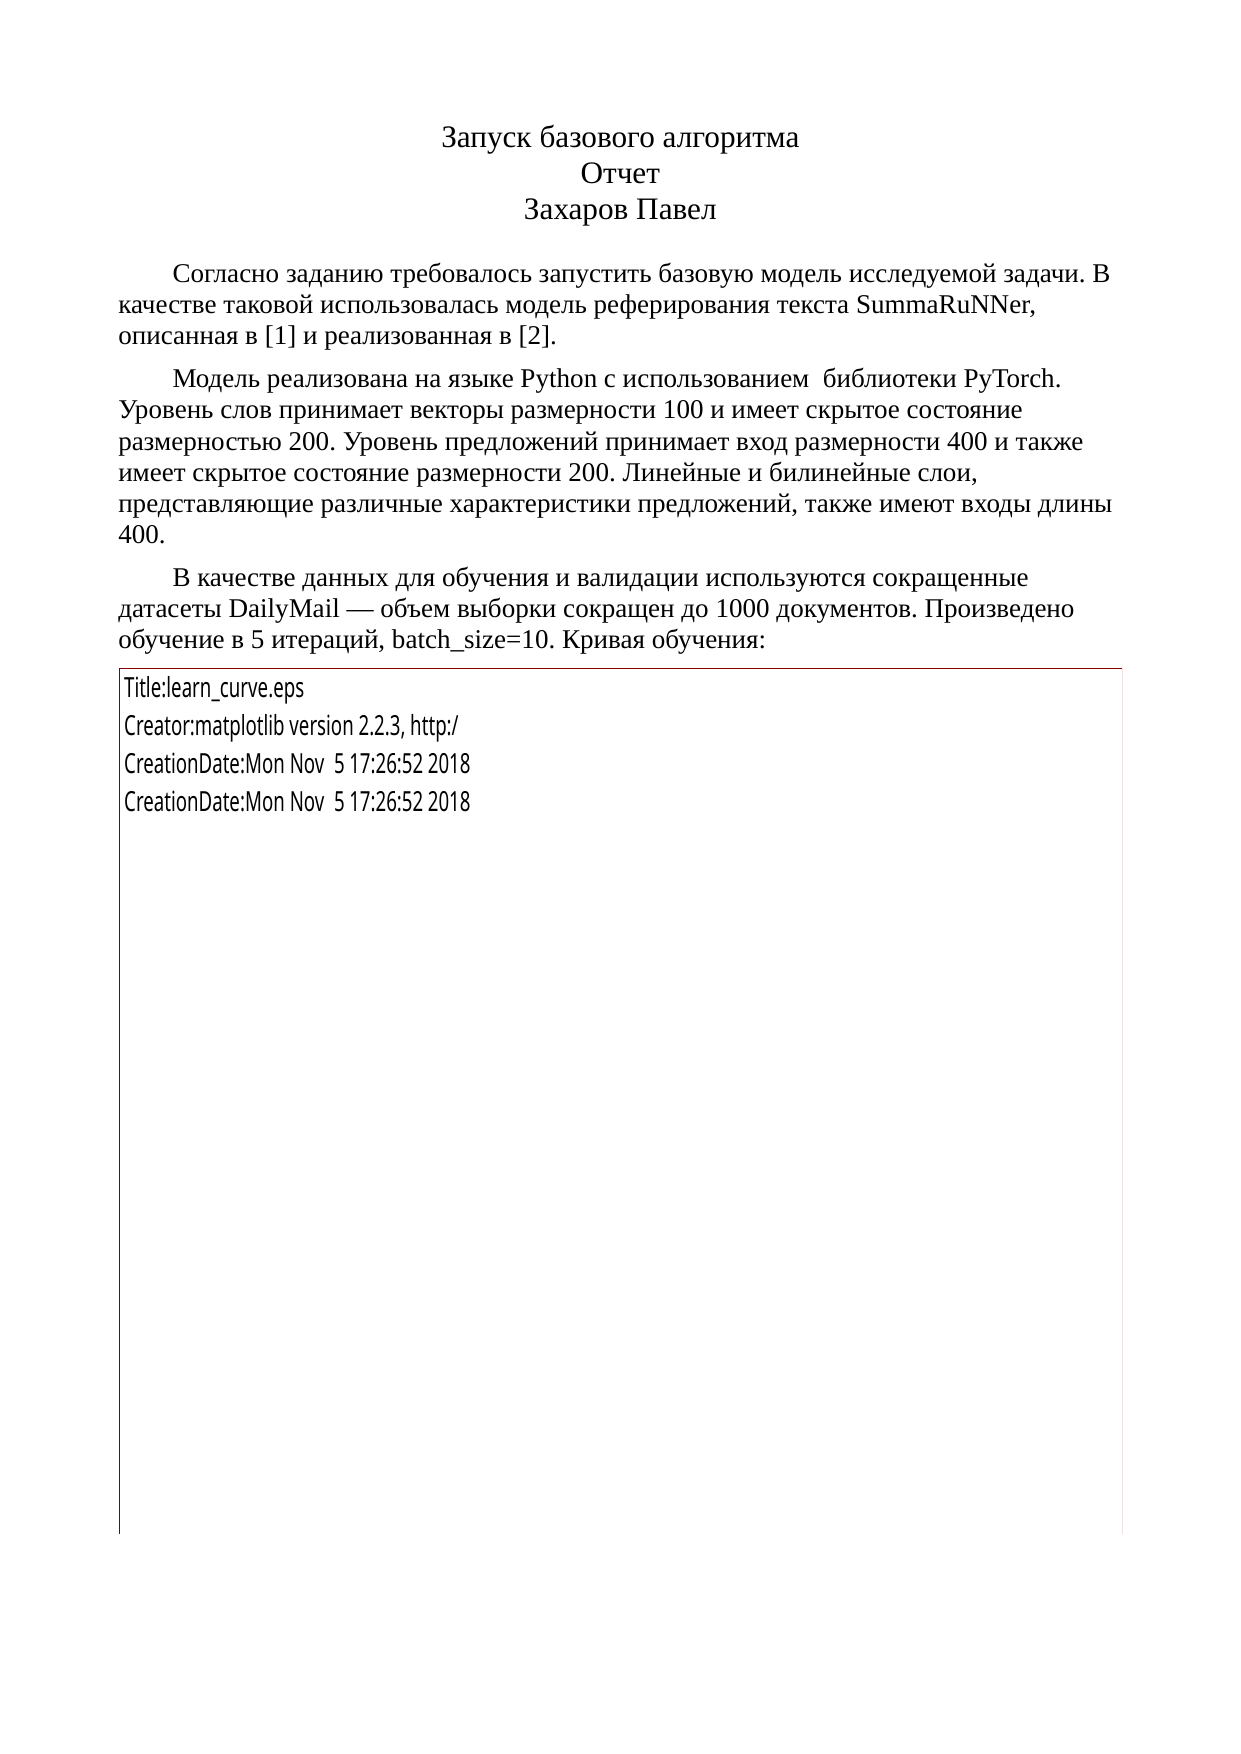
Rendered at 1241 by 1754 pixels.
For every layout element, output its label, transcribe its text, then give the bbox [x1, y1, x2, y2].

text Отчет [118, 154, 1122, 190]
text Согласно заданию требовалось запустить базовую модель исследуемой задачи. В качестве таковой использовалась модель реферирования текста SummaRuNNer, описанная в [1] и реализованная в [2]. [118, 257, 1122, 351]
text Запуск базового алгоритма [118, 118, 1122, 154]
text В качестве данных для обучения и валидации используются сокращенные датасеты DailyMail — объем выборки сокращен до 1000 документов. Произведено обучение в 5 итераций, batch_size=10. Кривая обучения: [118, 561, 1122, 654]
text Модель реализована на языке Python с использованием библиотеки PyTorch. Уровень слов принимает векторы размерности 100 и имеет скрытое состояние размерностью 200. Уровень предложений принимает вход размерности 400 и также имеет скрытое состояние размерности 200. Линейные и билинейные слои, представляющие различные характеристики предложений, также имеют входы длины 400. [118, 362, 1122, 549]
text Захаров Павел [118, 190, 1122, 226]
